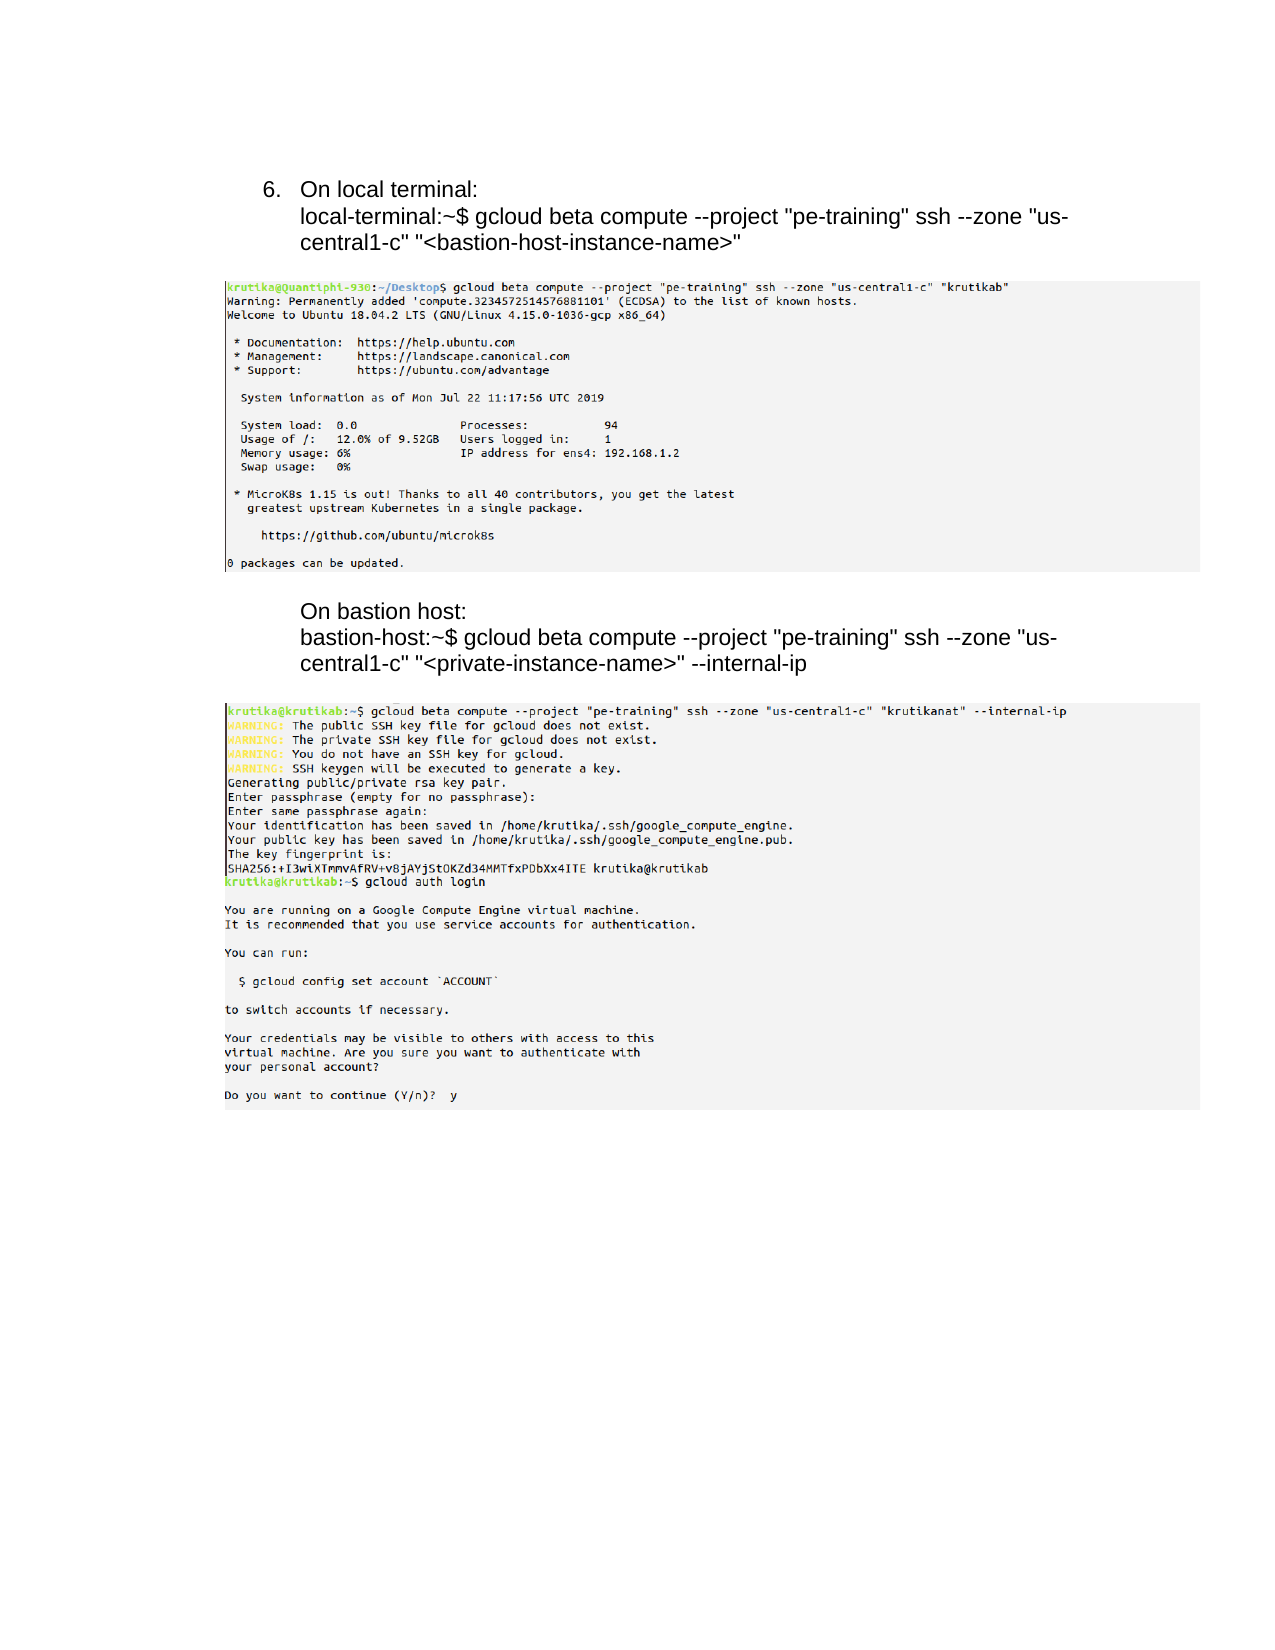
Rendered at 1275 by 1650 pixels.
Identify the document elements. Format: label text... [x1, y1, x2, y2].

picture [225, 281, 1200, 572]
text bastion-host:~$ gcloud beta compute --project "pe-training" ssh --zone "us-central1-c" "<private-instance-name>" --internal-ip [300, 624, 1125, 677]
text On bastion host: [300, 598, 1125, 624]
list On local terminal: [262, 176, 1125, 203]
text local-terminal:~$ gcloud beta compute --project "pe-training" ssh --zone "us-central1-c" "<bastion-host-instance-name>" [300, 203, 1125, 255]
picture [225, 703, 1200, 1110]
